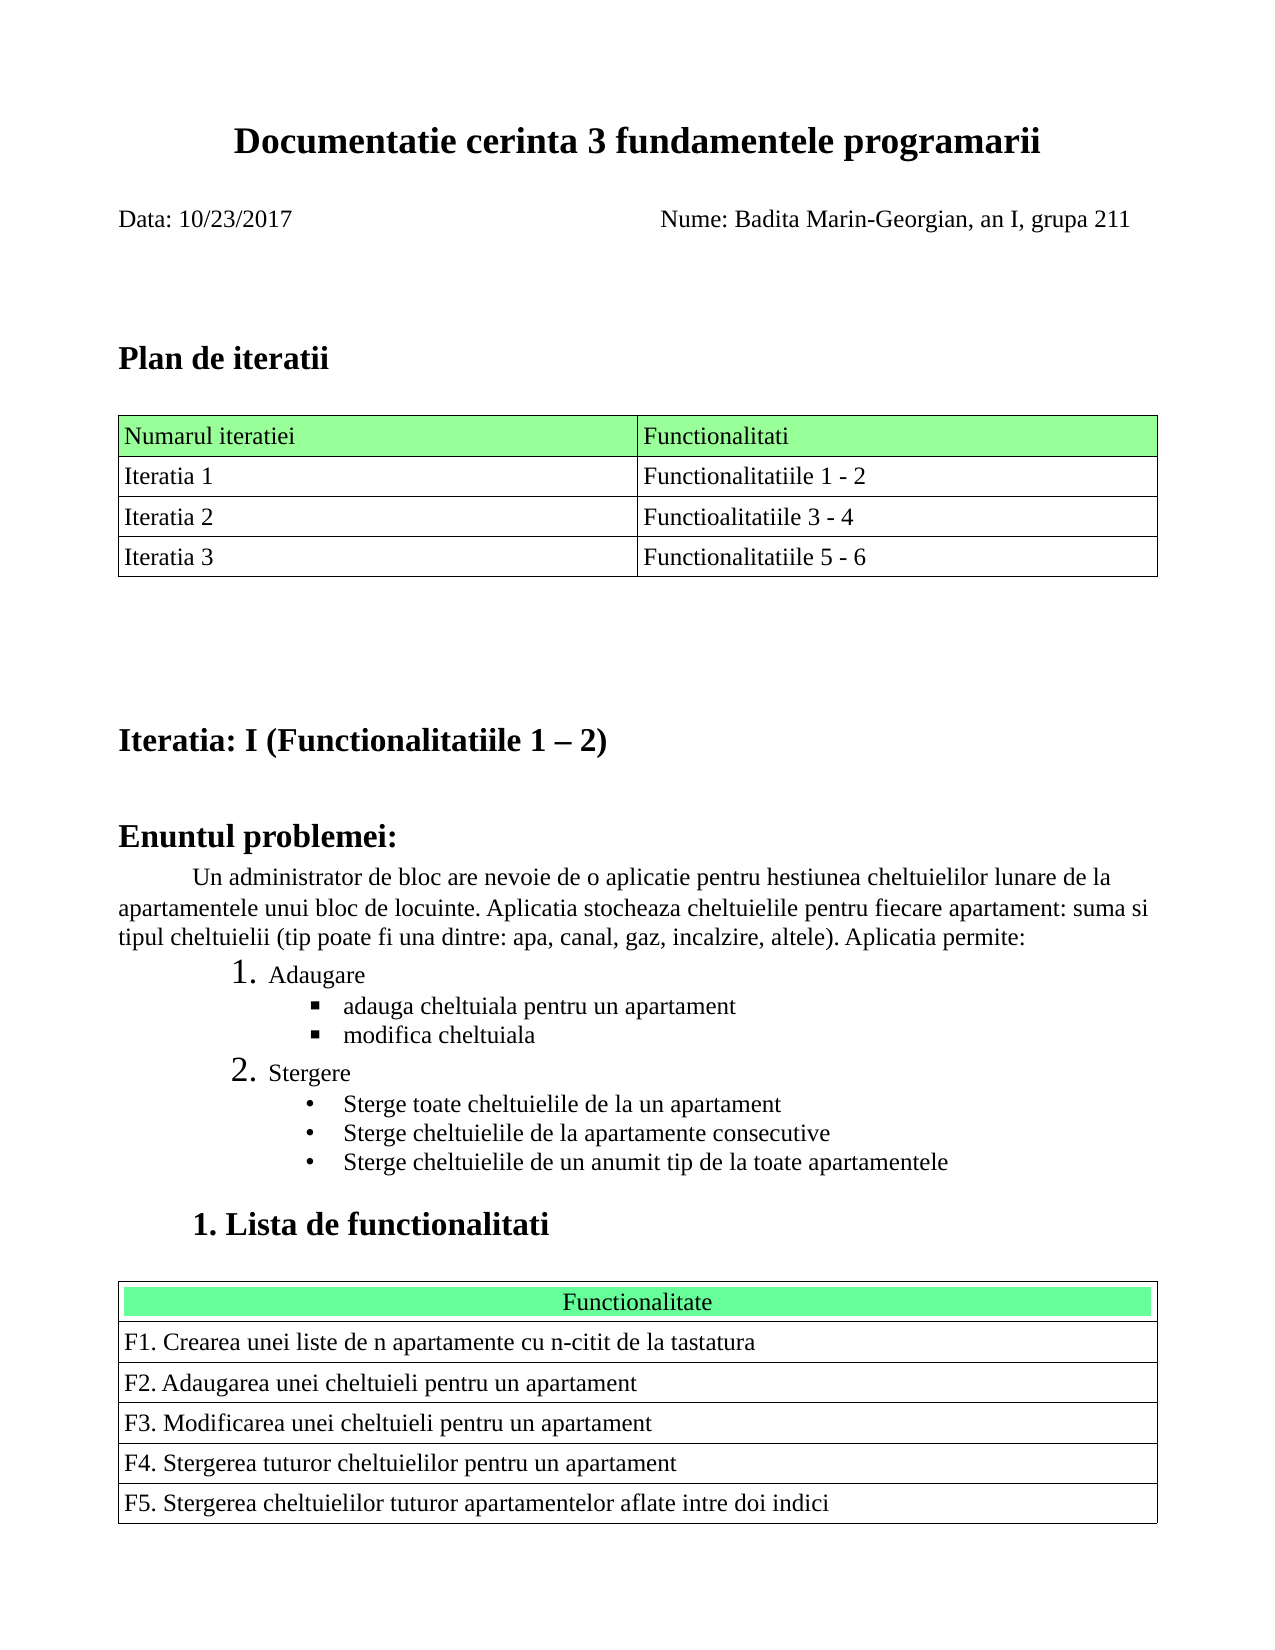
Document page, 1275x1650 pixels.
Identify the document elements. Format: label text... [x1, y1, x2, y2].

table_cell Functionalitatiile 5 - 6 [638, 537, 1157, 576]
text 1. Lista de functionalitati [118, 1204, 1157, 1243]
table_cell Iteratia 3 [119, 537, 637, 576]
list Stergere [231, 1049, 1157, 1089]
table_cell F5. Stergerea cheltuielilor tuturor apartamentelor aflate intre doi indici [119, 1484, 1157, 1523]
table_cell F4. Stergerea tuturor cheltuielilor pentru un apartament [119, 1444, 1157, 1483]
table_cell F1. Crearea unei liste de n apartamente cu n-citit de la tastatura [119, 1322, 1157, 1362]
table_cell Iteratia 2 [119, 497, 637, 536]
table_header Functionalitate [119, 1282, 1157, 1321]
list Sterge cheltuielile de la apartamente consecutive [306, 1118, 1157, 1147]
text Un administrator de bloc are nevoie de o aplicatie pentru hestiunea cheltuielilor lunare de la apartamentele unui bloc de locuinte. Aplicatia stocheaza cheltuielile pentru fiecare apartament: suma si tipul cheltuielii (tip poate fi una dintre: apa, canal, gaz, incalzire, altele). Aplicatia permite: [118, 854, 1157, 950]
text Documentatie cerinta 3 fundamentele programarii [118, 118, 1157, 161]
table_cell Functionalitatiile 1 - 2 [638, 457, 1157, 496]
list modifica cheltuiala [306, 1020, 1157, 1049]
table_cell F2. Adaugarea unei cheltuieli pentru un apartament [119, 1363, 1157, 1402]
list Adaugare [231, 950, 1157, 991]
table_cell Functioalitatiile 3 - 4 [638, 497, 1157, 536]
table_header Numarul iteratiei [119, 416, 637, 456]
text Enuntul problemei: [118, 816, 1157, 854]
list Sterge toate cheltuielile de la un apartament [306, 1089, 1157, 1118]
table_cell Iteratia 1 [119, 457, 637, 496]
list Sterge cheltuielile de un anumit tip de la toate apartamentele [306, 1147, 1157, 1176]
list adauga cheltuiala pentru un apartament [306, 991, 1157, 1020]
text Iteratia: I (Functionalitatiile 1 – 2) [118, 720, 1157, 759]
text Plan de iteratii [118, 338, 1157, 377]
table_header Functionalitati [638, 416, 1157, 456]
table_cell F3. Modificarea unei cheltuieli pentru un apartament [119, 1403, 1157, 1442]
text Data: 10/23/2017 Nume: Badita Marin-Georgian, an I, grupa 211 [118, 204, 1157, 233]
